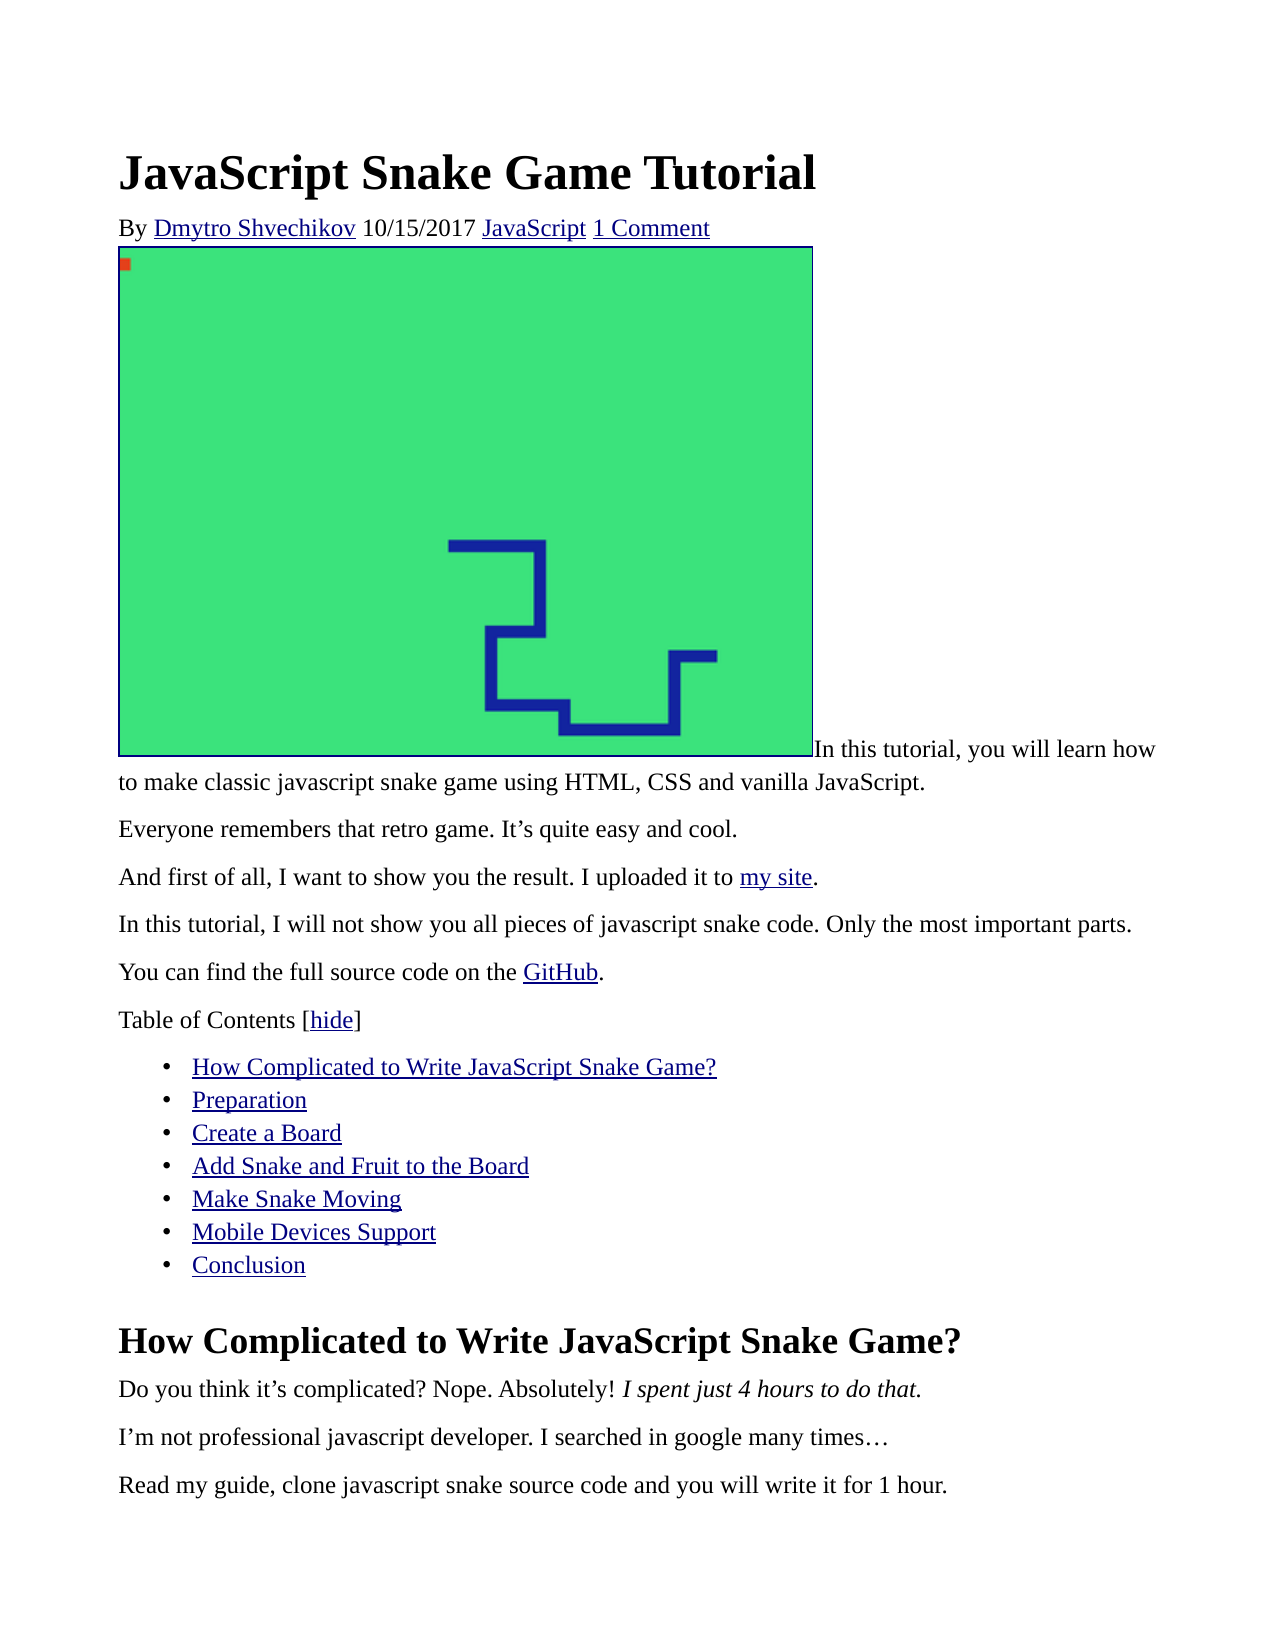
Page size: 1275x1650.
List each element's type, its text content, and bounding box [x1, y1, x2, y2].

picture [120, 248, 812, 755]
list Mobile Devices Support [162, 1217, 1157, 1246]
subtitle How Complicated to Write JavaScript Snake Game? [118, 1319, 1157, 1362]
text Read my guide, clone javascript snake source code and you will write it for 1 hour. [118, 1470, 1157, 1498]
list Conclusion [162, 1251, 1157, 1279]
list Make Snake Moving [162, 1184, 1157, 1213]
text You can find the full source code on the GitHub. [118, 957, 1157, 986]
text In this tutorial, I will not show you all pieces of javascript snake code. Only the most important parts. [118, 909, 1157, 938]
text In this tutorial, you will learn how to make classic javascript snake game using HTML, CSS and vanilla JavaScript. [118, 246, 1157, 796]
text By Dmytro Shvechikov 10/15/2017 JavaScript 1 Comment [118, 213, 1157, 242]
text Table of Contents [hide] [118, 1005, 1157, 1033]
list Create a Board [162, 1118, 1157, 1147]
list How Complicated to Write JavaScript Snake Game? [162, 1052, 1157, 1081]
text And first of all, I want to show you the result. I uploaded it to my site. [118, 862, 1157, 891]
list Add Snake and Fruit to the Board [162, 1151, 1157, 1180]
list Preparation [162, 1085, 1157, 1114]
text Everyone remembers that retro game. It’s quite easy and cool. [118, 814, 1157, 843]
text Do you think it’s complicated? Nope. Absolutely! I spent just 4 hours to do that. [118, 1374, 1157, 1403]
subtitle JavaScript Snake Game Tutorial [118, 143, 1157, 201]
text I’m not professional javascript developer. I searched in google many times… [118, 1422, 1157, 1451]
